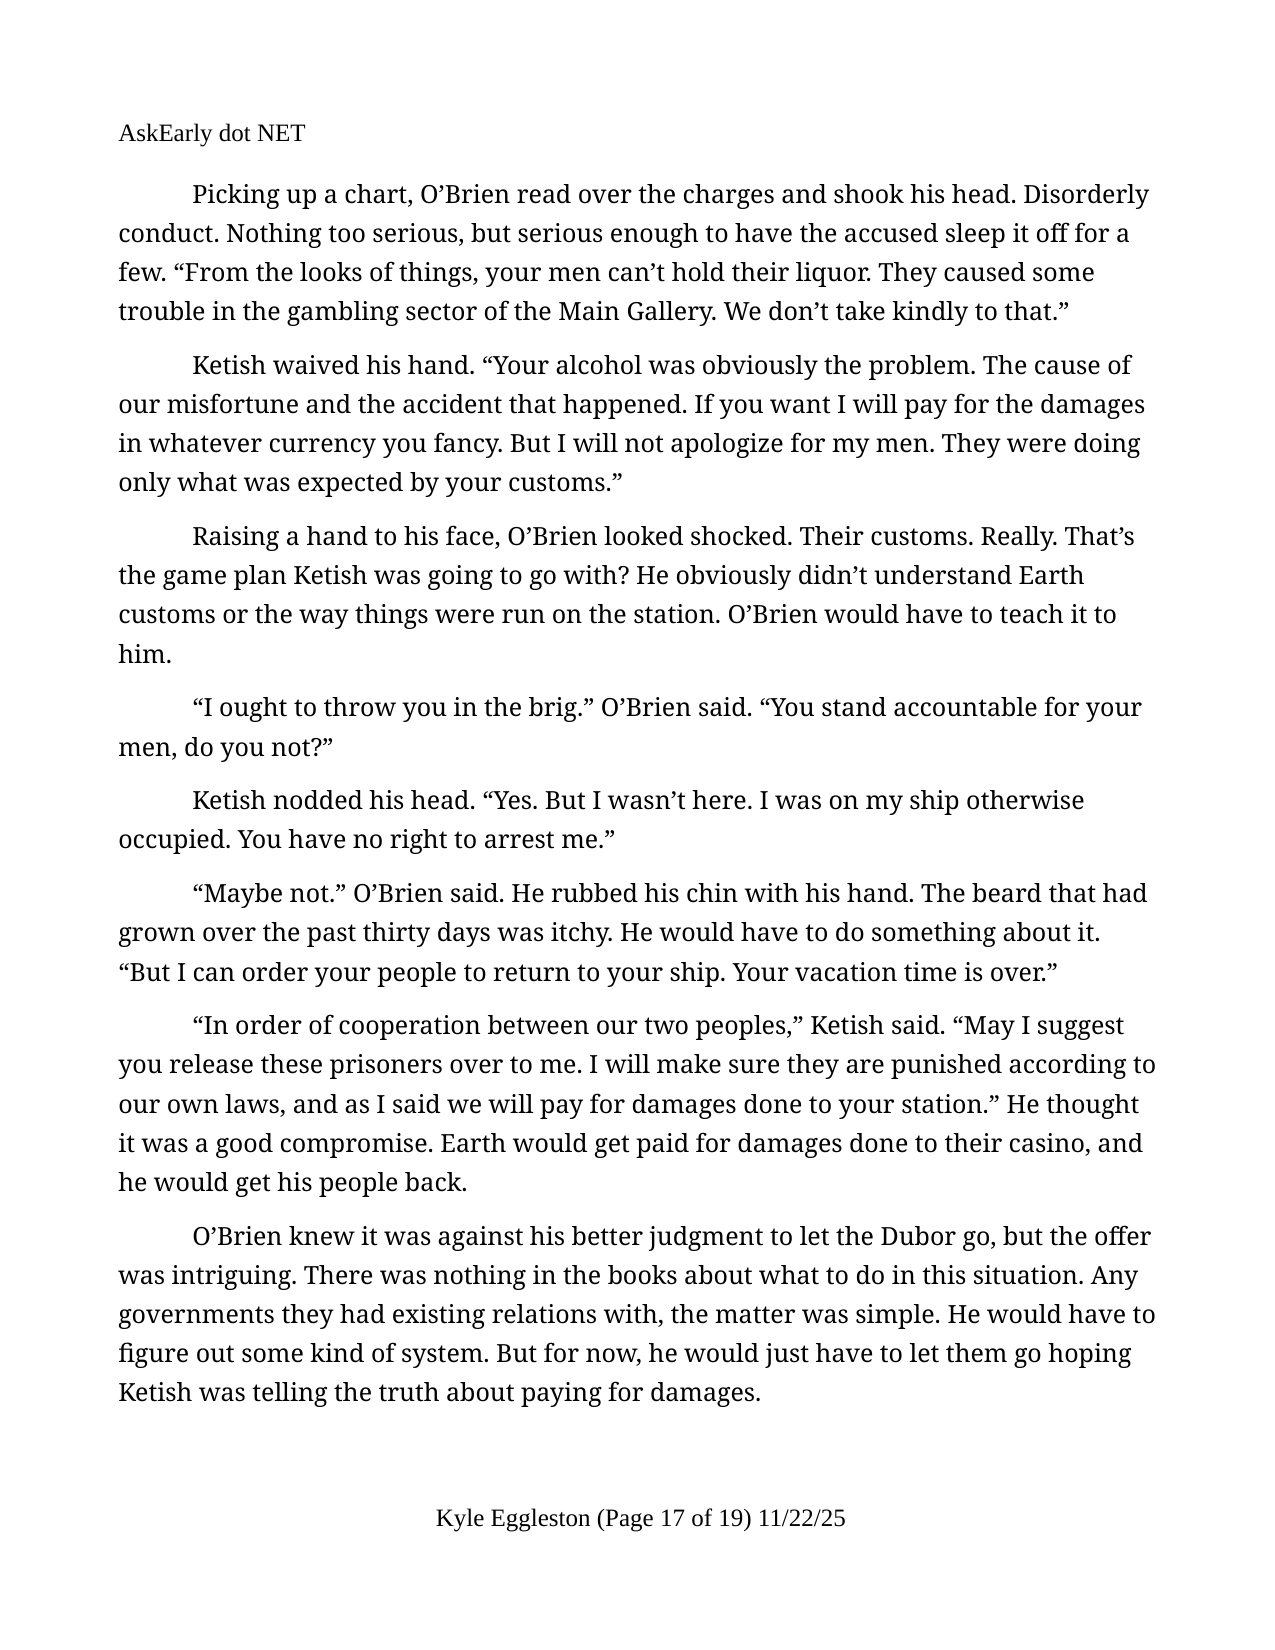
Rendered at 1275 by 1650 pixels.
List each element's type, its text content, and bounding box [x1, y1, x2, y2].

text O’Brien knew it was against his better judgment to let the Dubor go, but the offer was intriguing. There was nothing in the books about what to do in this situation. Any governments they had existing relations with, the matter was simple. He would have to figure out some kind of system. But for now, he would just have to let them go hoping Ketish was telling the truth about paying for damages. [118, 1218, 1157, 1409]
text “I ought to throw you in the brig.” O’Brien said. “You stand accountable for your men, do you not?” [118, 690, 1157, 763]
text “In order of cooperation between our two peoples,” Ketish said. “May I suggest you release these prisoners over to me. I will make sure they are punished according to our own laws, and as I said we will pay for damages done to your station.” He thought it was a good compromise. Earth would get paid for damages done to their casino, and he would get his people back. [118, 1008, 1157, 1199]
text “Maybe not.” O’Brien said. He rubbed his chin with his hand. The beard that had grown over the past thirty days was itchy. He would have to do something about it. “But I can order your people to return to your ship. Your vacation time is over.” [118, 876, 1157, 988]
text Picking up a chart, O’Brien read over the charges and shook his head. Disorderly conduct. Nothing too serious, but serious enough to have the accused sleep it off for a few. “From the looks of things, your men can’t hold their liquor. They caused some trouble in the gambling sector of the Main Gallery. We don’t take kindly to that.” [118, 176, 1157, 328]
text Raising a hand to his face, O’Brien looked shocked. Their customs. Really. That’s the game plan Ketish was going to go with? He obviously didn’t understand Earth customs or the way things were run on the station. O’Brien would have to teach it to him. [118, 519, 1157, 670]
text Ketish nodded his head. “Yes. But I wasn’t here. I was on my ship otherwise occupied. You have no right to arrest me.” [118, 783, 1157, 856]
text Ketish waived his hand. “Your alcohol was obviously the problem. The cause of our misfortune and the accident that happened. If you want I will pay for the damages in whatever currency you fancy. But I will not apologize for my men. They were doing only what was expected by your customs.” [118, 348, 1157, 499]
